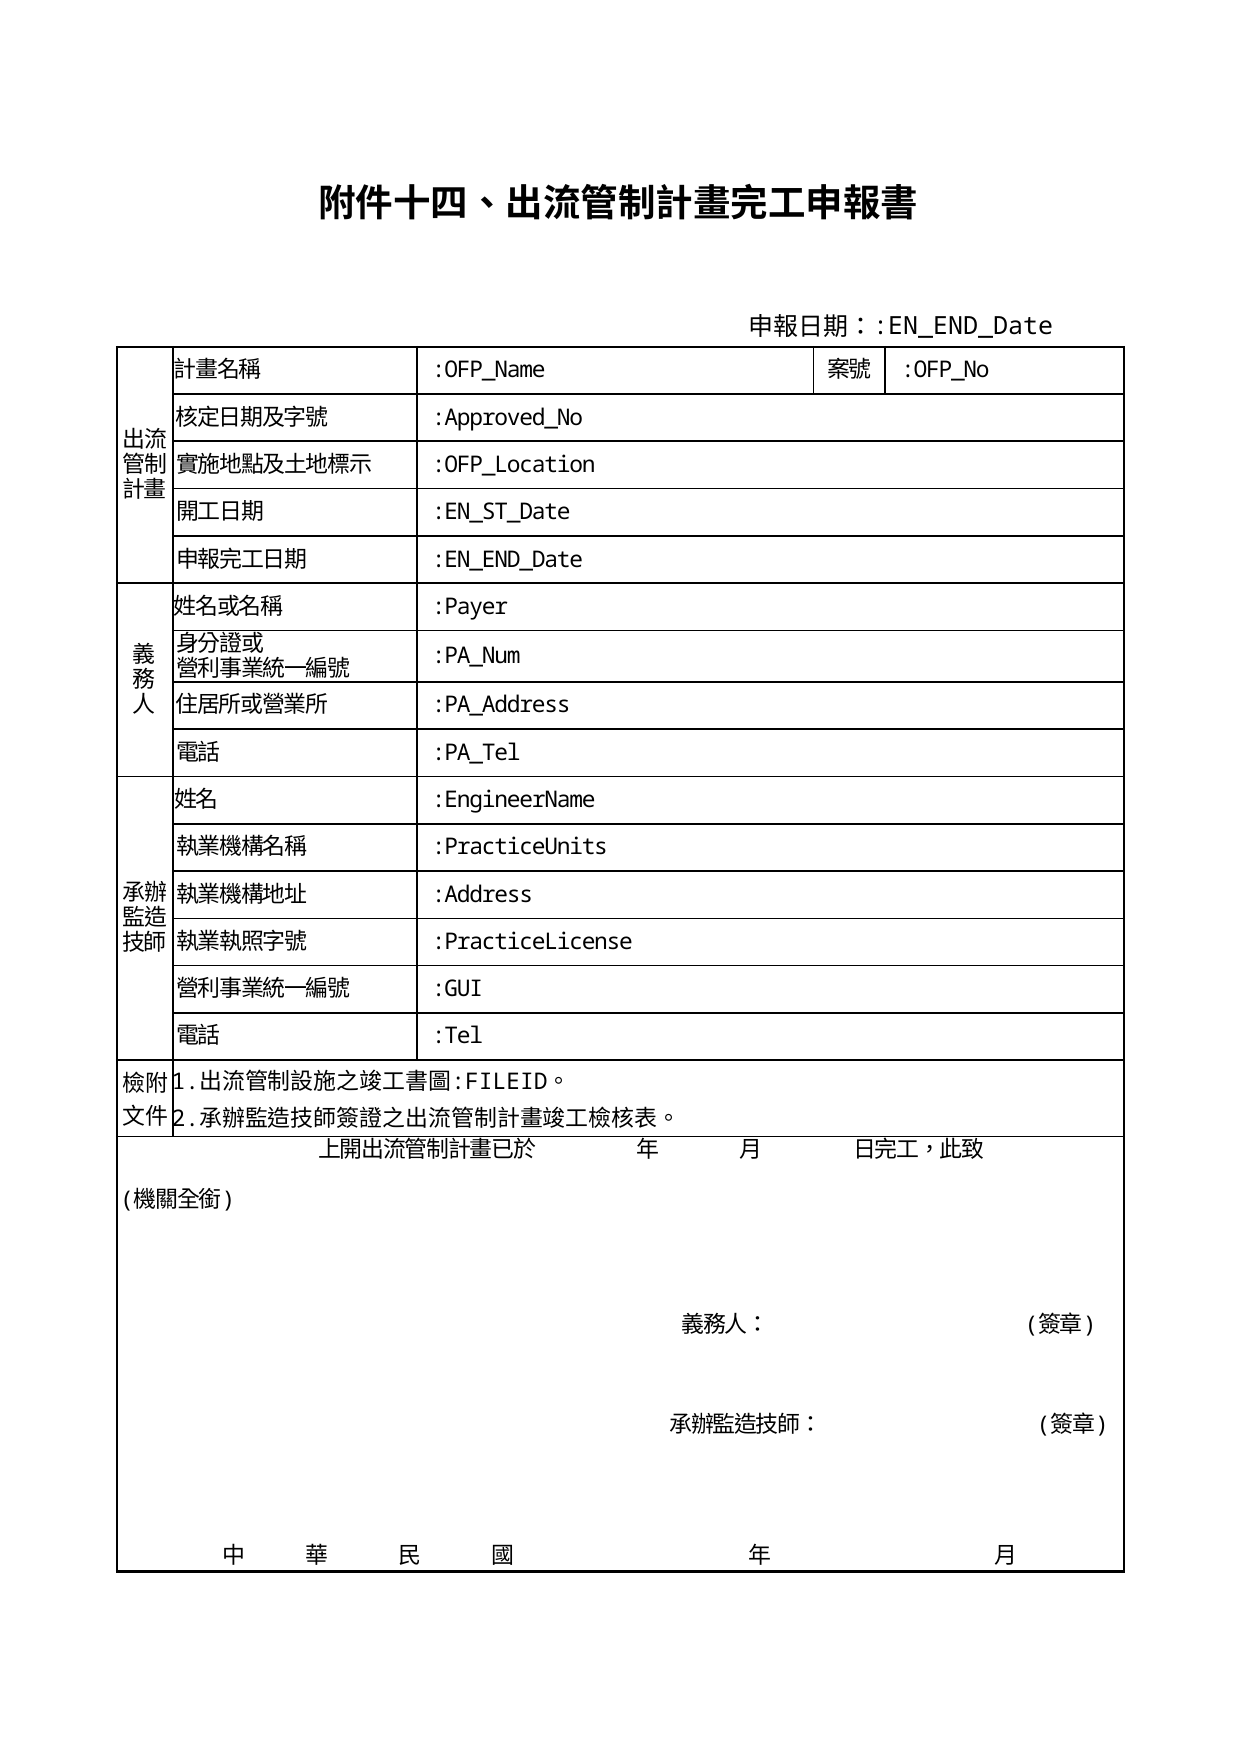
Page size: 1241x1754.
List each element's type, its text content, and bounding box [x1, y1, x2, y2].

table_cell 執業機構名稱 [174, 825, 416, 870]
table_cell 住居所或營業所 [174, 683, 416, 728]
table_cell 核定日期及字號 [174, 395, 416, 440]
table_cell 身分證或 營利事業統一編號 [174, 631, 416, 681]
table_cell 實施地點及土地標示 [174, 442, 416, 488]
table_header :OFP_Name [418, 348, 813, 393]
table_cell :EN_END_Date [418, 537, 1123, 582]
table_cell :Tel [418, 1014, 1123, 1059]
text 申報日期：:EN_END_Date [187, 283, 1053, 346]
table_cell 申報完工日期 [174, 537, 416, 582]
table_cell 姓名 [174, 777, 416, 823]
table_header 計畫名稱 [174, 348, 416, 393]
table_cell :Address [418, 872, 1123, 917]
table_header :OFP_No [886, 348, 1123, 393]
table_cell :OFP_Location [418, 442, 1123, 488]
table_cell 檢附文件 [118, 1061, 172, 1136]
table_cell :EN_ST_Date [418, 489, 1123, 535]
table_cell 電話 [174, 1014, 416, 1059]
table_cell :PracticeUnits [418, 825, 1123, 870]
table_cell :PA_Address [418, 683, 1123, 728]
table_cell 執業機構地址 [174, 872, 416, 917]
table_cell 義 務 人 [118, 584, 172, 776]
table_cell :PracticeLicense [418, 919, 1123, 965]
table_cell 承辦監造技師 [118, 777, 172, 1059]
table_cell :GUI [418, 966, 1123, 1012]
table_cell 執業執照字號 [174, 919, 416, 965]
table_cell 營利事業統一編號 [174, 966, 416, 1012]
table_header 出流管制計畫 [118, 348, 172, 582]
table_cell 上開出流管制計畫已於 年 月 日完工，此致 (機關全銜) 義務人： (簽章) 承辦監造技師： (簽章) 中 華 民 國 年 月 [118, 1137, 1123, 1570]
table_cell :PA_Tel [418, 730, 1123, 776]
table_header 案號 [814, 348, 884, 393]
table_cell :Payer [418, 584, 1123, 629]
table_cell 電話 [174, 730, 416, 776]
table_cell :PA_Num [418, 631, 1123, 681]
table_cell 姓名或名稱 [174, 584, 416, 629]
table_cell 1.出流管制設施之竣工書圖:FILEID。 2.承辦監造技師簽證之出流管制計畫竣工檢核表。 [174, 1061, 1123, 1136]
table_cell :EngineerName [418, 777, 1123, 823]
table_cell :Approved_No [418, 395, 1123, 440]
text 附件十四、出流管制計畫完工申報書 [187, 158, 1049, 221]
table_cell 開工日期 [174, 489, 416, 535]
